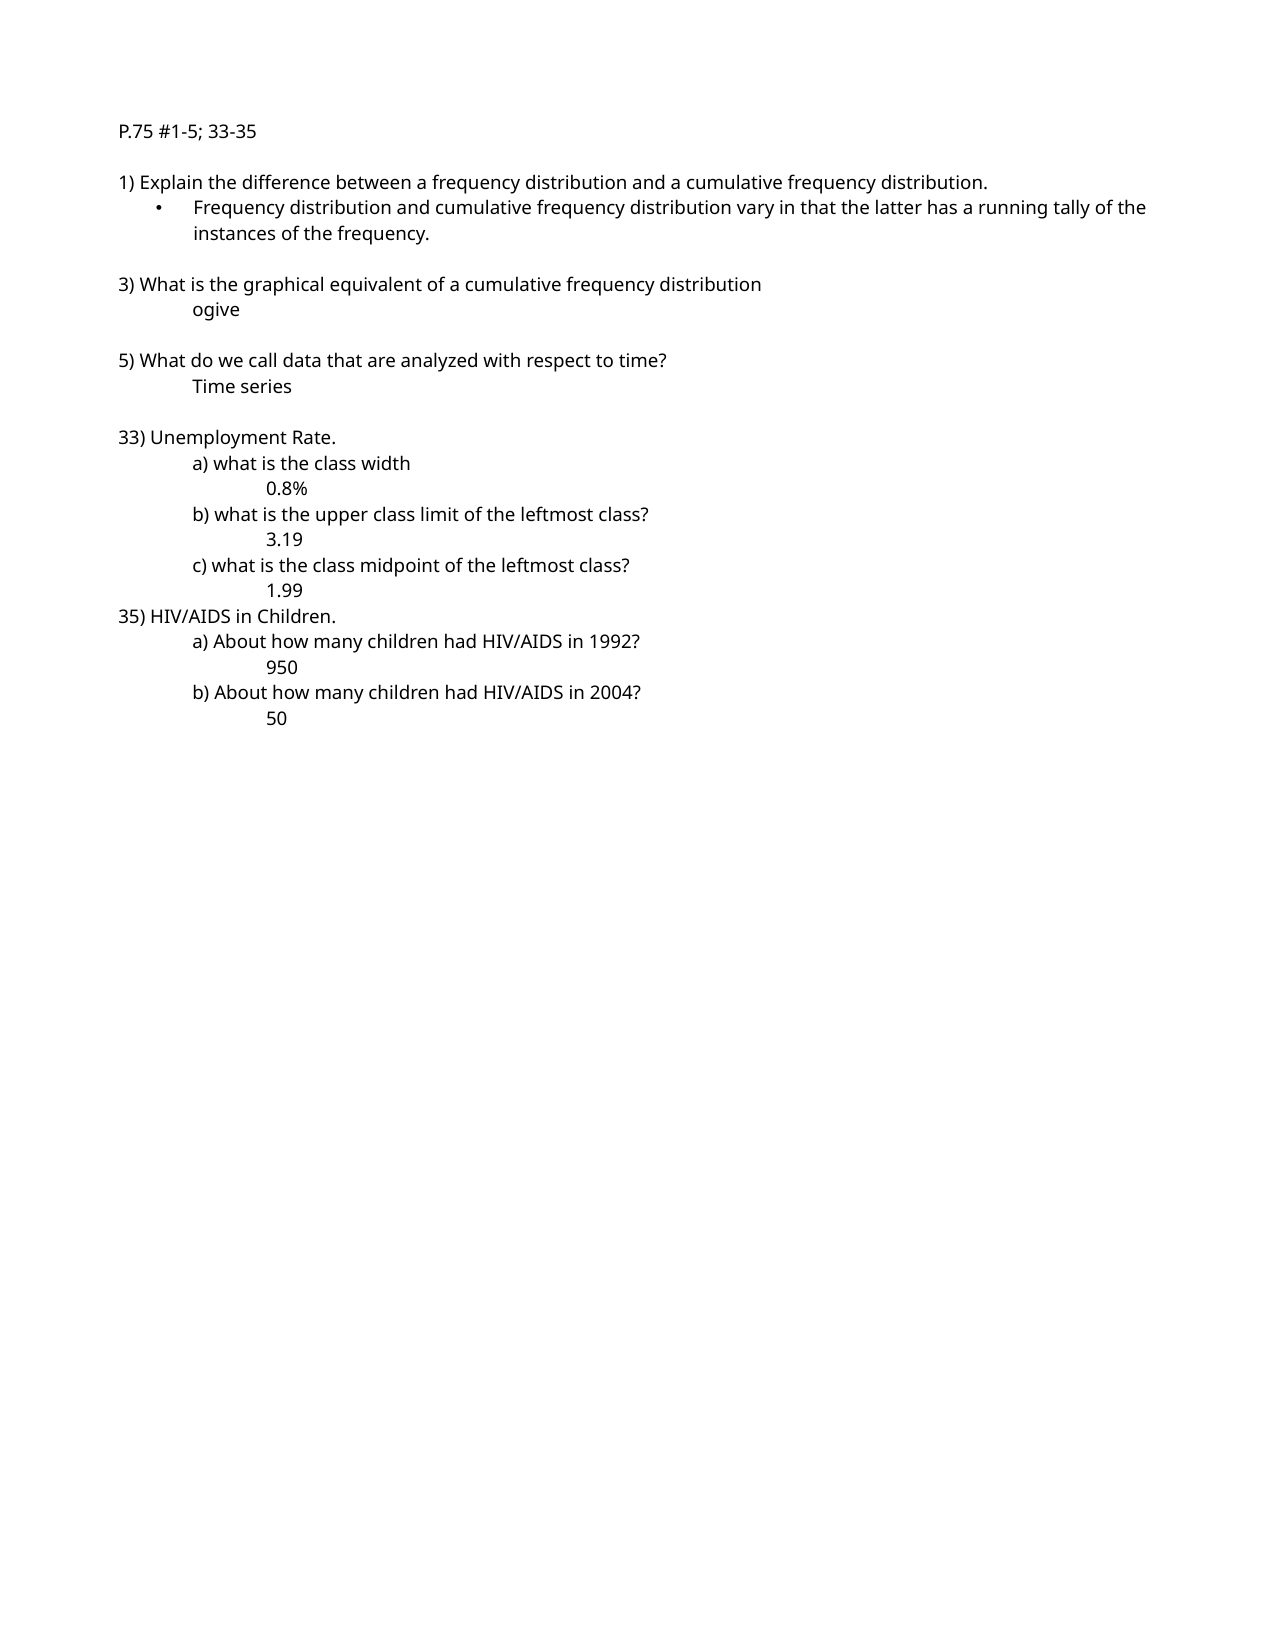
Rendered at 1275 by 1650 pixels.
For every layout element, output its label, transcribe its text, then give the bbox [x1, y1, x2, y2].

text ogive [118, 297, 1157, 322]
text Time series [118, 373, 1157, 399]
text 0.8% [118, 475, 1157, 501]
text 3) What is the graphical equivalent of a cumulative frequency distribution [118, 271, 1157, 297]
text a) what is the class width [118, 450, 1157, 475]
text b) About how many children had HIV/AIDS in 2004? [118, 679, 1157, 705]
text c) what is the class midpoint of the leftmost class? [118, 552, 1157, 577]
text b) what is the upper class limit of the leftmost class? [118, 501, 1157, 526]
text 35) HIV/AIDS in Children. [118, 603, 1157, 628]
text 50 [118, 705, 1157, 731]
list Frequency distribution and cumulative frequency distribution vary in that the latter has a running tally of the instances of the frequency. [156, 195, 1157, 246]
text 950 [118, 654, 1157, 679]
text 33) Unemployment Rate. [118, 424, 1157, 450]
text 1) Explain the difference between a frequency distribution and a cumulative frequency distribution. [118, 169, 1157, 195]
text 3.19 [118, 526, 1157, 552]
text P.75 #1-5; 33-35 [118, 118, 1157, 144]
text 1.99 [118, 577, 1157, 603]
text 5) What do we call data that are analyzed with respect to time? [118, 348, 1157, 373]
text a) About how many children had HIV/AIDS in 1992? [118, 628, 1157, 654]
